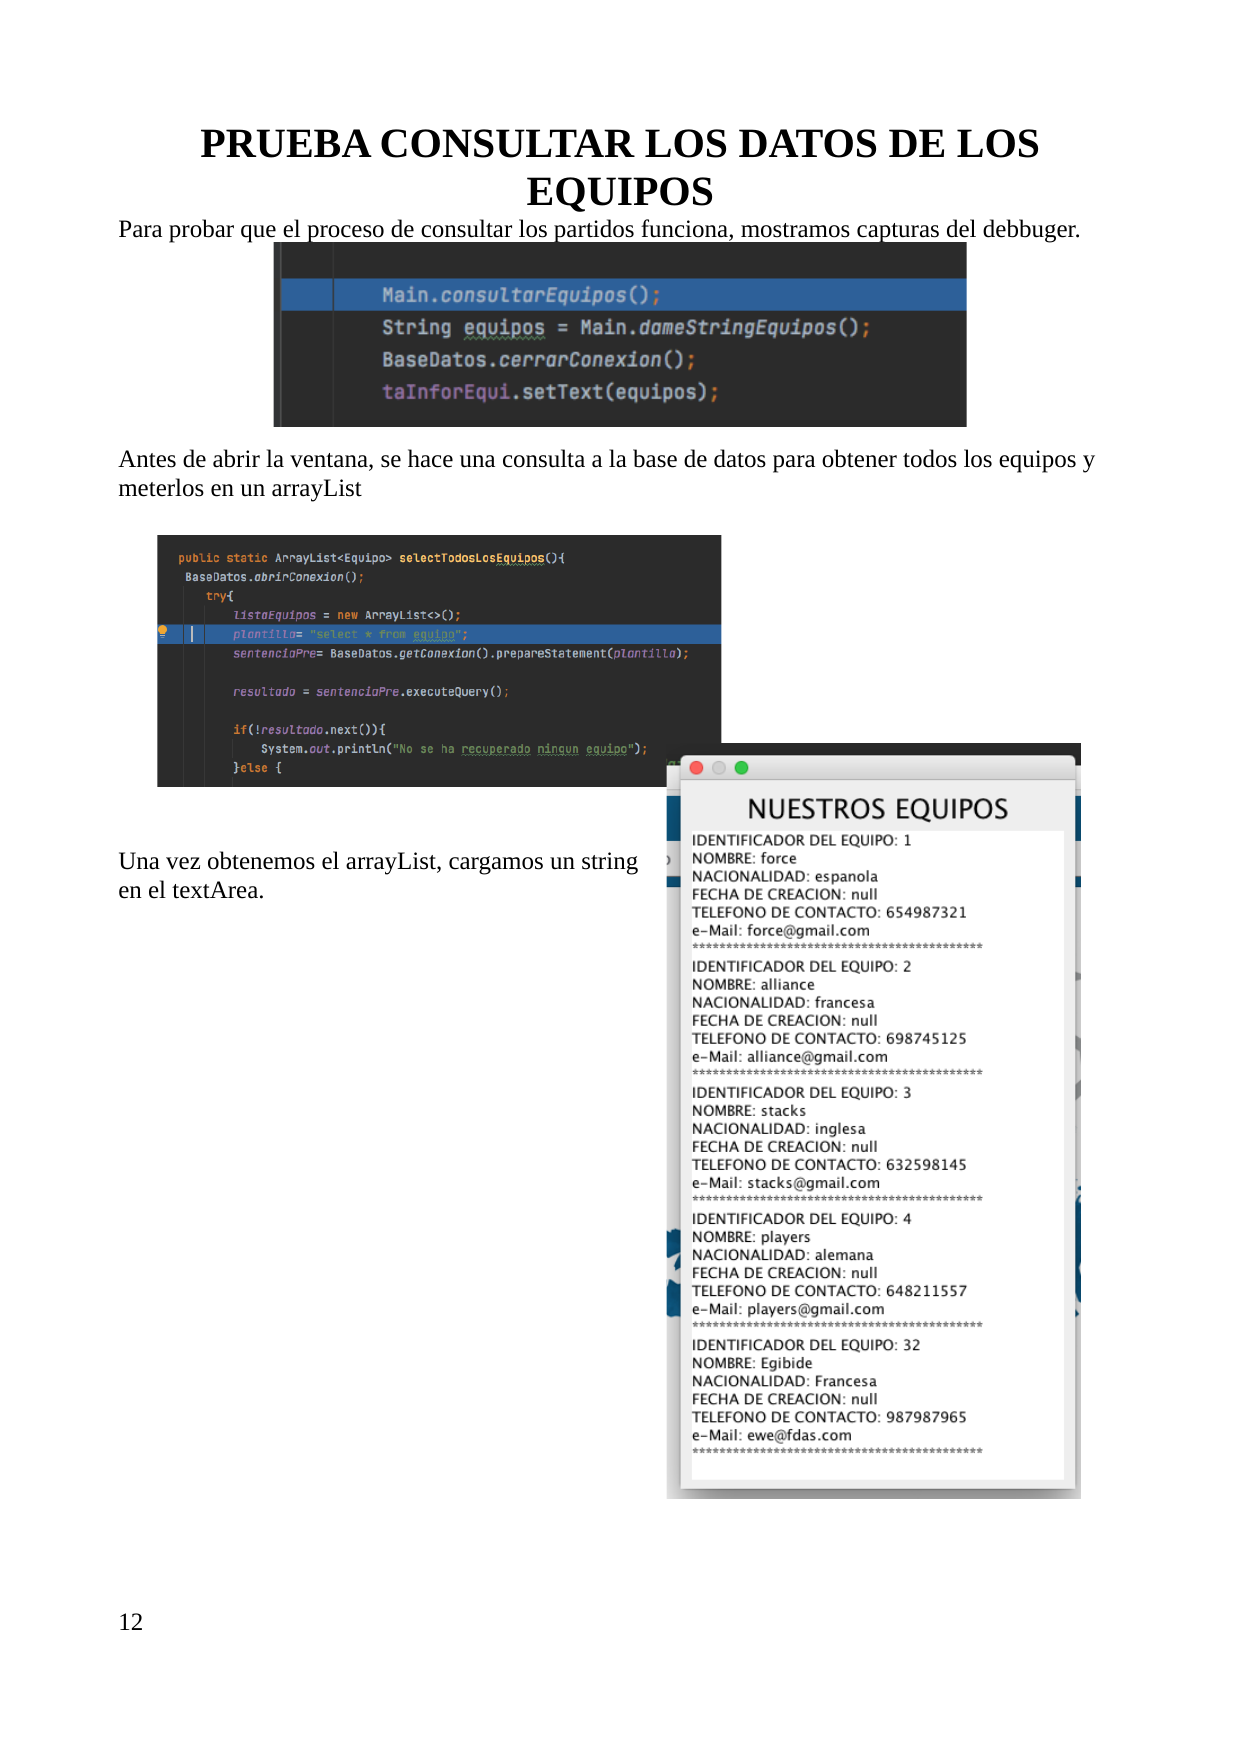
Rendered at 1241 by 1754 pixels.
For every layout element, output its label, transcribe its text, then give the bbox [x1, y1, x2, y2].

text Antes de abrir la ventana, se hace una consulta a la base de datos para obtener todos los equipos y meterlos en un arrayList [118, 444, 1122, 501]
text Una vez obtenemos el arrayList, cargamos un string en el textArea. [118, 846, 666, 904]
text PRUEBA CONSULTAR LOS DATOS DE LOS EQUIPOS [118, 118, 1122, 214]
picture [273, 242, 967, 427]
text [1081, 846, 1122, 904]
text Para probar que el proceso de consultar los partidos funciona, mostramos capturas del debbuger. [118, 214, 1122, 243]
picture [157, 535, 1081, 1499]
